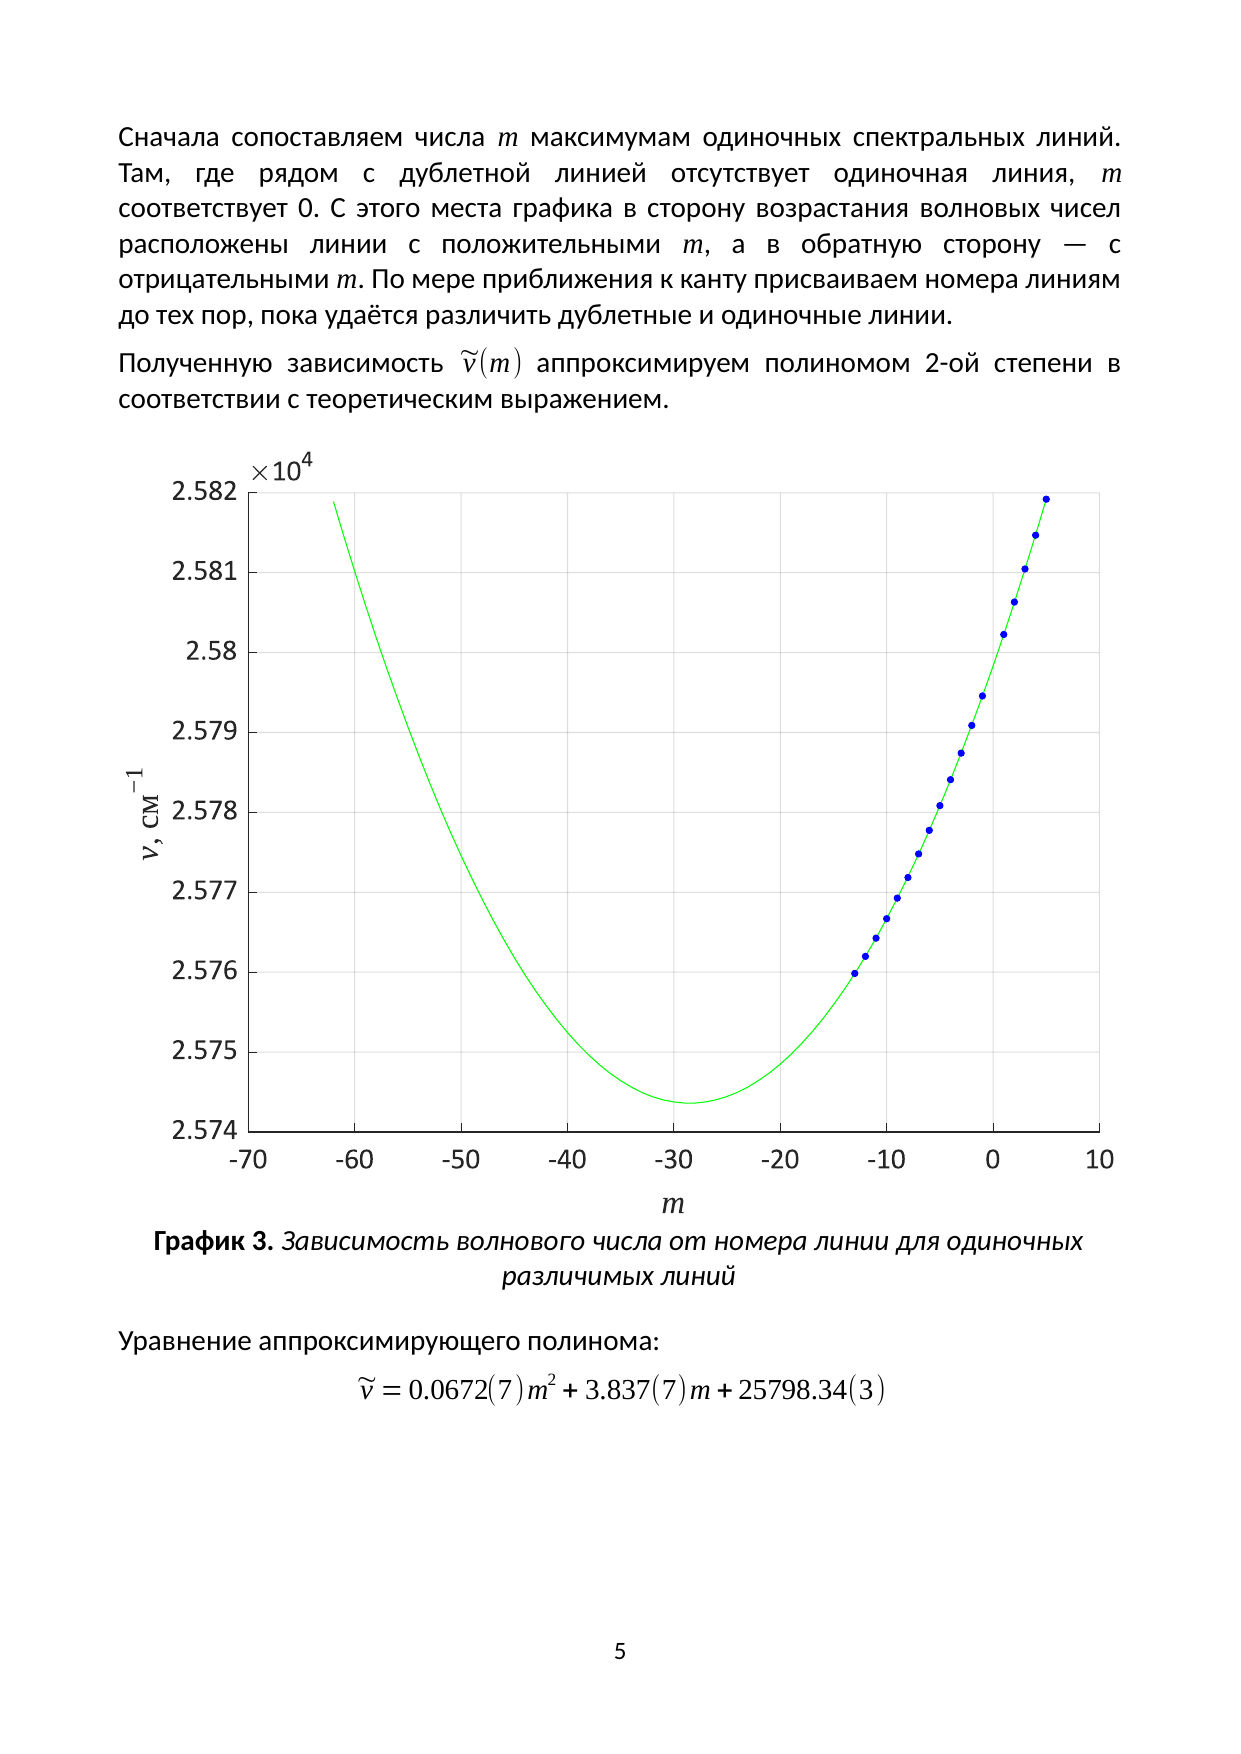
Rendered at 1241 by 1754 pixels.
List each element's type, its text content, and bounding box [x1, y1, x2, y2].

text Сначала сопоставляем числа m максимумам одиночных спектральных линий. Там, где рядом с дублетной линией отсутствует одиночная линия, m соответствует 0. С этого места графика в сторону возрастания волновых чисел расположены линии с положительными m, а в обратную сторону — с отрицательными m. По мере приближения к канту присваиваем номера линиям до тех пор, пока удаётся различить дублетные и одиночные линии. [118, 118, 1122, 332]
text Полученную зависимость аппроксимируем полиномом 2-ой степени в соответствии с теоретическим выражением. [118, 344, 1122, 416]
text График 3. Зависимость волнового числа от номера линии для одиночных различимых линий [118, 1221, 1122, 1293]
text Уравнение аппроксимирующего полинома: [118, 1322, 1122, 1358]
